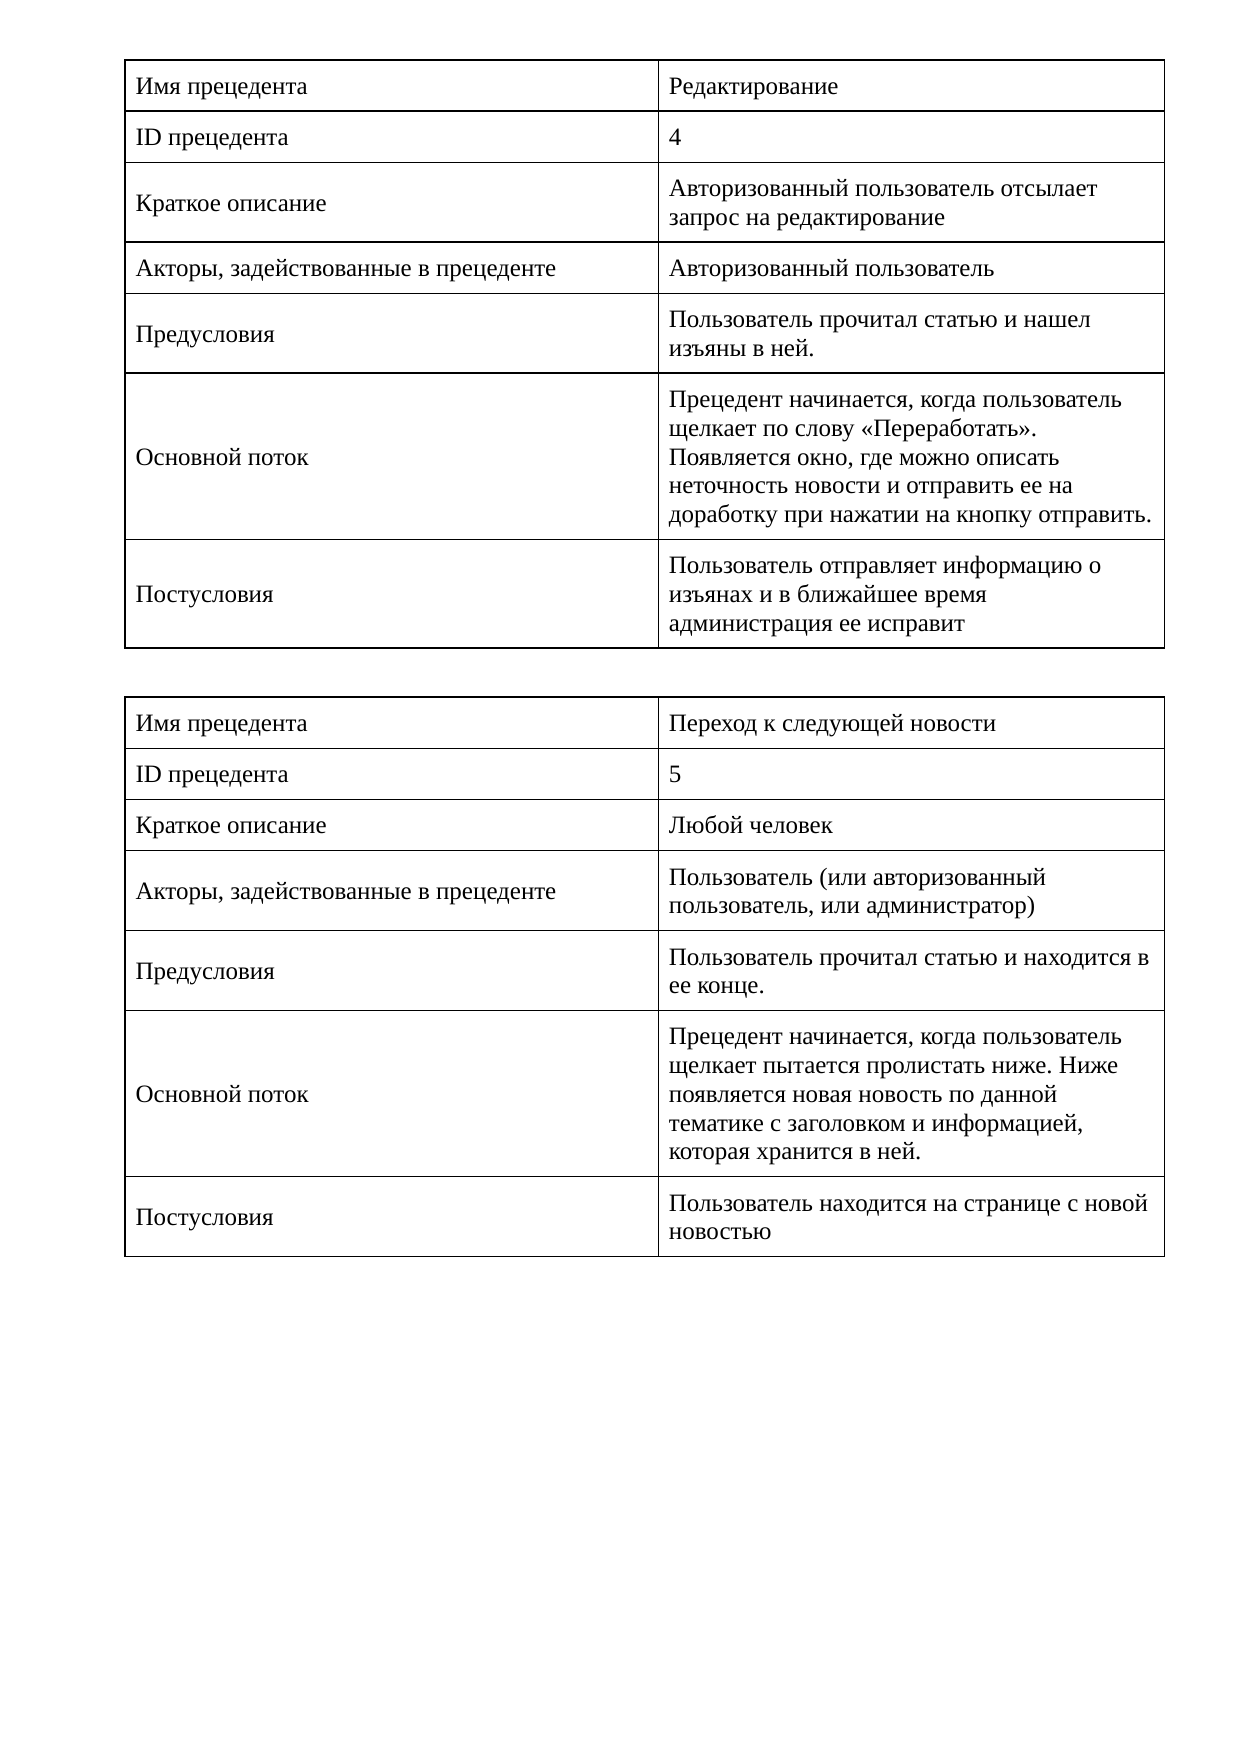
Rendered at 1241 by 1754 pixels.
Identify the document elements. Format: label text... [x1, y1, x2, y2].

table_cell Прецедент начинается, когда пользователь щелкает пытается пролистать ниже. Ниже появляется новая новость по данной тематике с заголовком и информацией, которая хранится в ней. [659, 1011, 1164, 1176]
table_header Переход к следующей новости [659, 698, 1164, 747]
table_cell Пользователь отправляет информацию о изъянах и в ближайшее время администрация ее исправит [659, 540, 1164, 647]
table_cell Пользователь прочитал статью и нашел изъяны в ней. [659, 294, 1164, 372]
table_cell Постусловия [126, 1177, 658, 1256]
table_cell Основной поток [126, 1011, 658, 1176]
table_cell Акторы, задействованные в прецеденте [126, 243, 658, 292]
table_cell Авторизованный пользователь отсылает запрос на редактирование [659, 163, 1164, 241]
table_cell Пользователь (или авторизованный пользователь, или администратор) [659, 851, 1164, 929]
table_cell Прецедент начинается, когда пользователь щелкает по слову «Переработать». Появляется окно, где можно описать неточность новости и отправить ее на доработку при нажатии на кнопку отправить. [659, 374, 1164, 538]
table_cell ID прецедента [126, 749, 658, 798]
table_header Имя прецедента [126, 698, 658, 747]
table_cell Авторизованный пользователь [659, 243, 1164, 292]
table_cell Предусловия [126, 931, 658, 1009]
table_cell Краткое описание [126, 163, 658, 241]
table_cell Краткое описание [126, 800, 658, 850]
table_cell Пользователь находится на странице с новой новостью [659, 1177, 1164, 1256]
table_cell 4 [659, 112, 1164, 161]
table_cell Основной поток [126, 374, 658, 538]
table_cell Любой человек [659, 800, 1164, 850]
table_cell Предусловия [126, 294, 658, 372]
table_header Редактирование [659, 61, 1164, 110]
table_cell Акторы, задействованные в прецеденте [126, 851, 658, 929]
table_header Имя прецедента [126, 61, 658, 110]
table_cell Постусловия [126, 540, 658, 647]
table_cell ID прецедента [126, 112, 658, 161]
table_cell 5 [659, 749, 1164, 798]
table_cell Пользователь прочитал статью и находится в ее конце. [659, 931, 1164, 1009]
